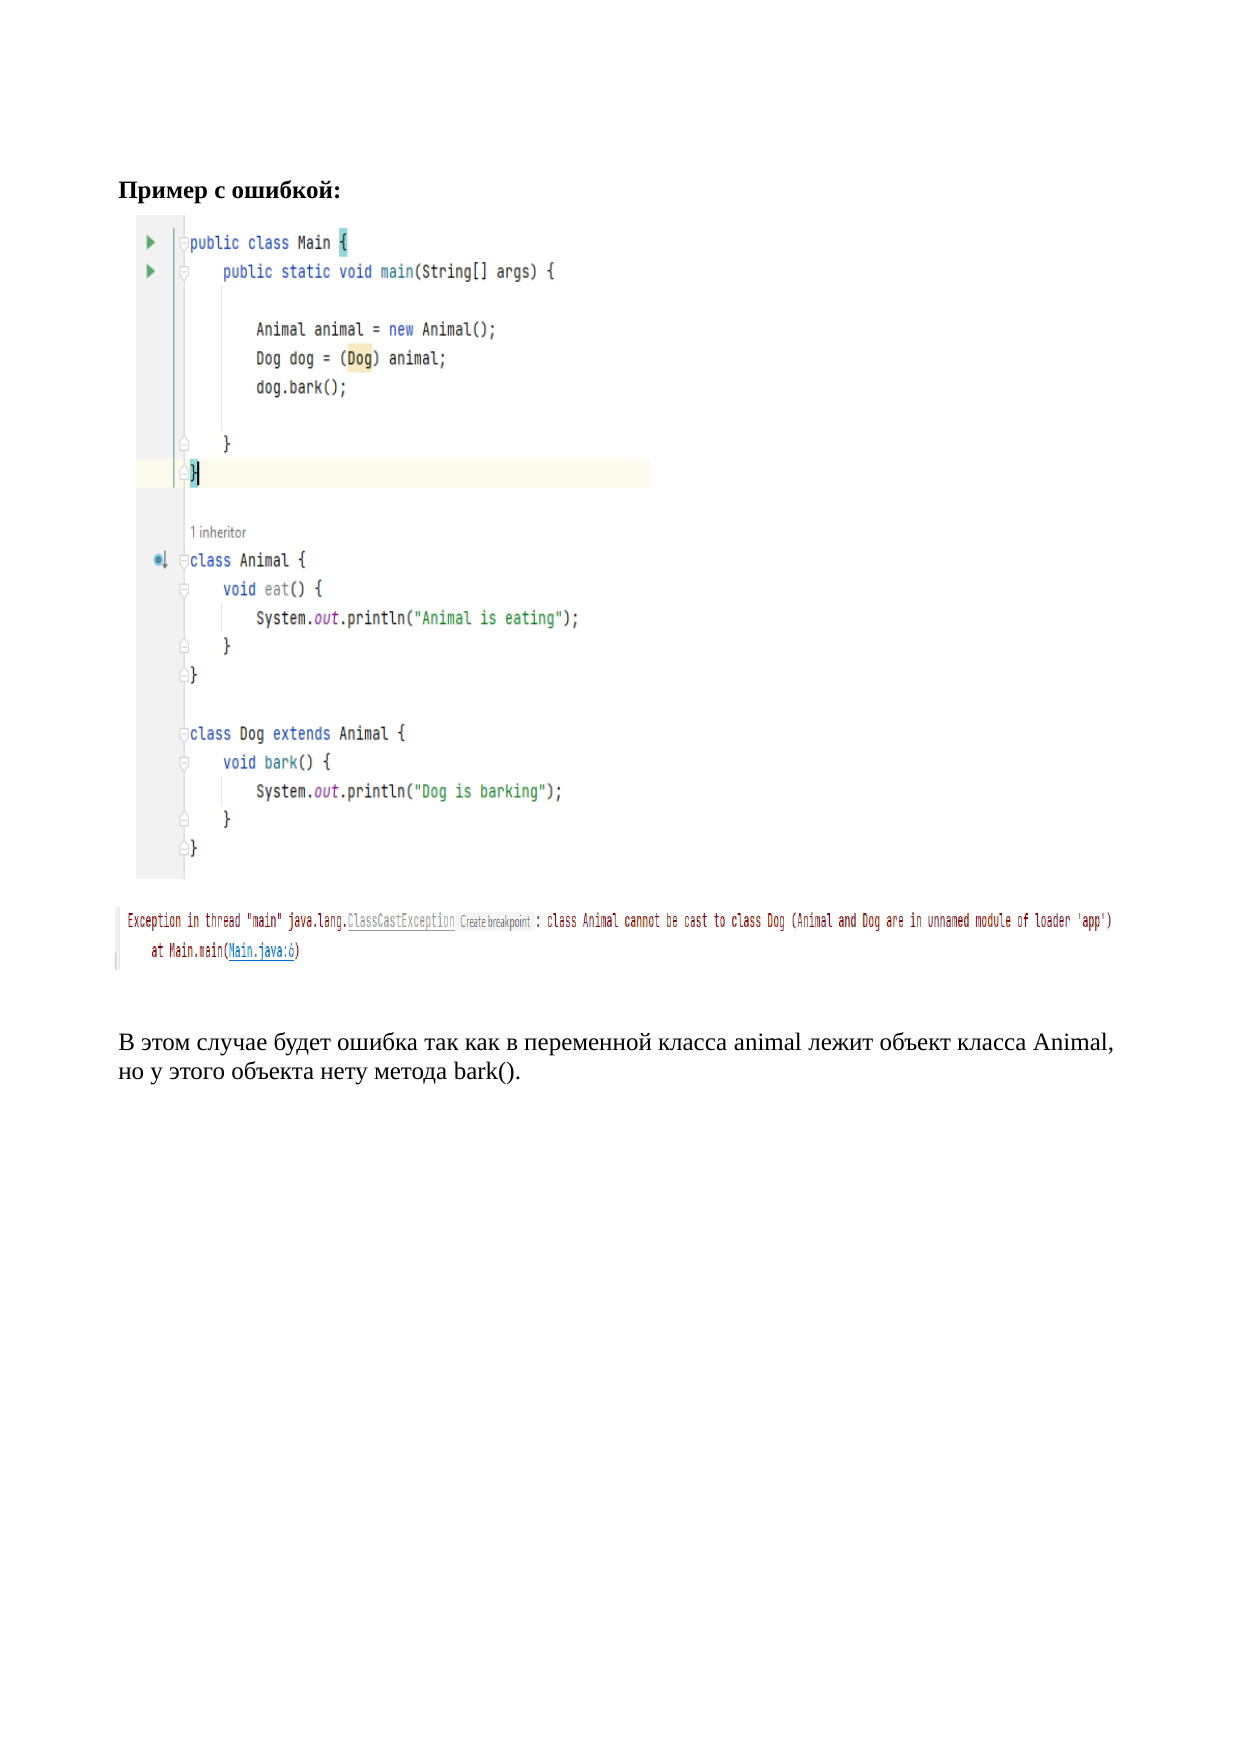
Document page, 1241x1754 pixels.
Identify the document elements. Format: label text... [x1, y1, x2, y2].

picture [114, 907, 1126, 970]
text В этом случае будет ошибка так как в переменной класса animal лежит объект класса Animal, но у этого объекта нету метода bark(). [118, 1027, 1122, 1085]
text Пример с ошибкой: [118, 176, 1122, 204]
picture [136, 215, 650, 879]
